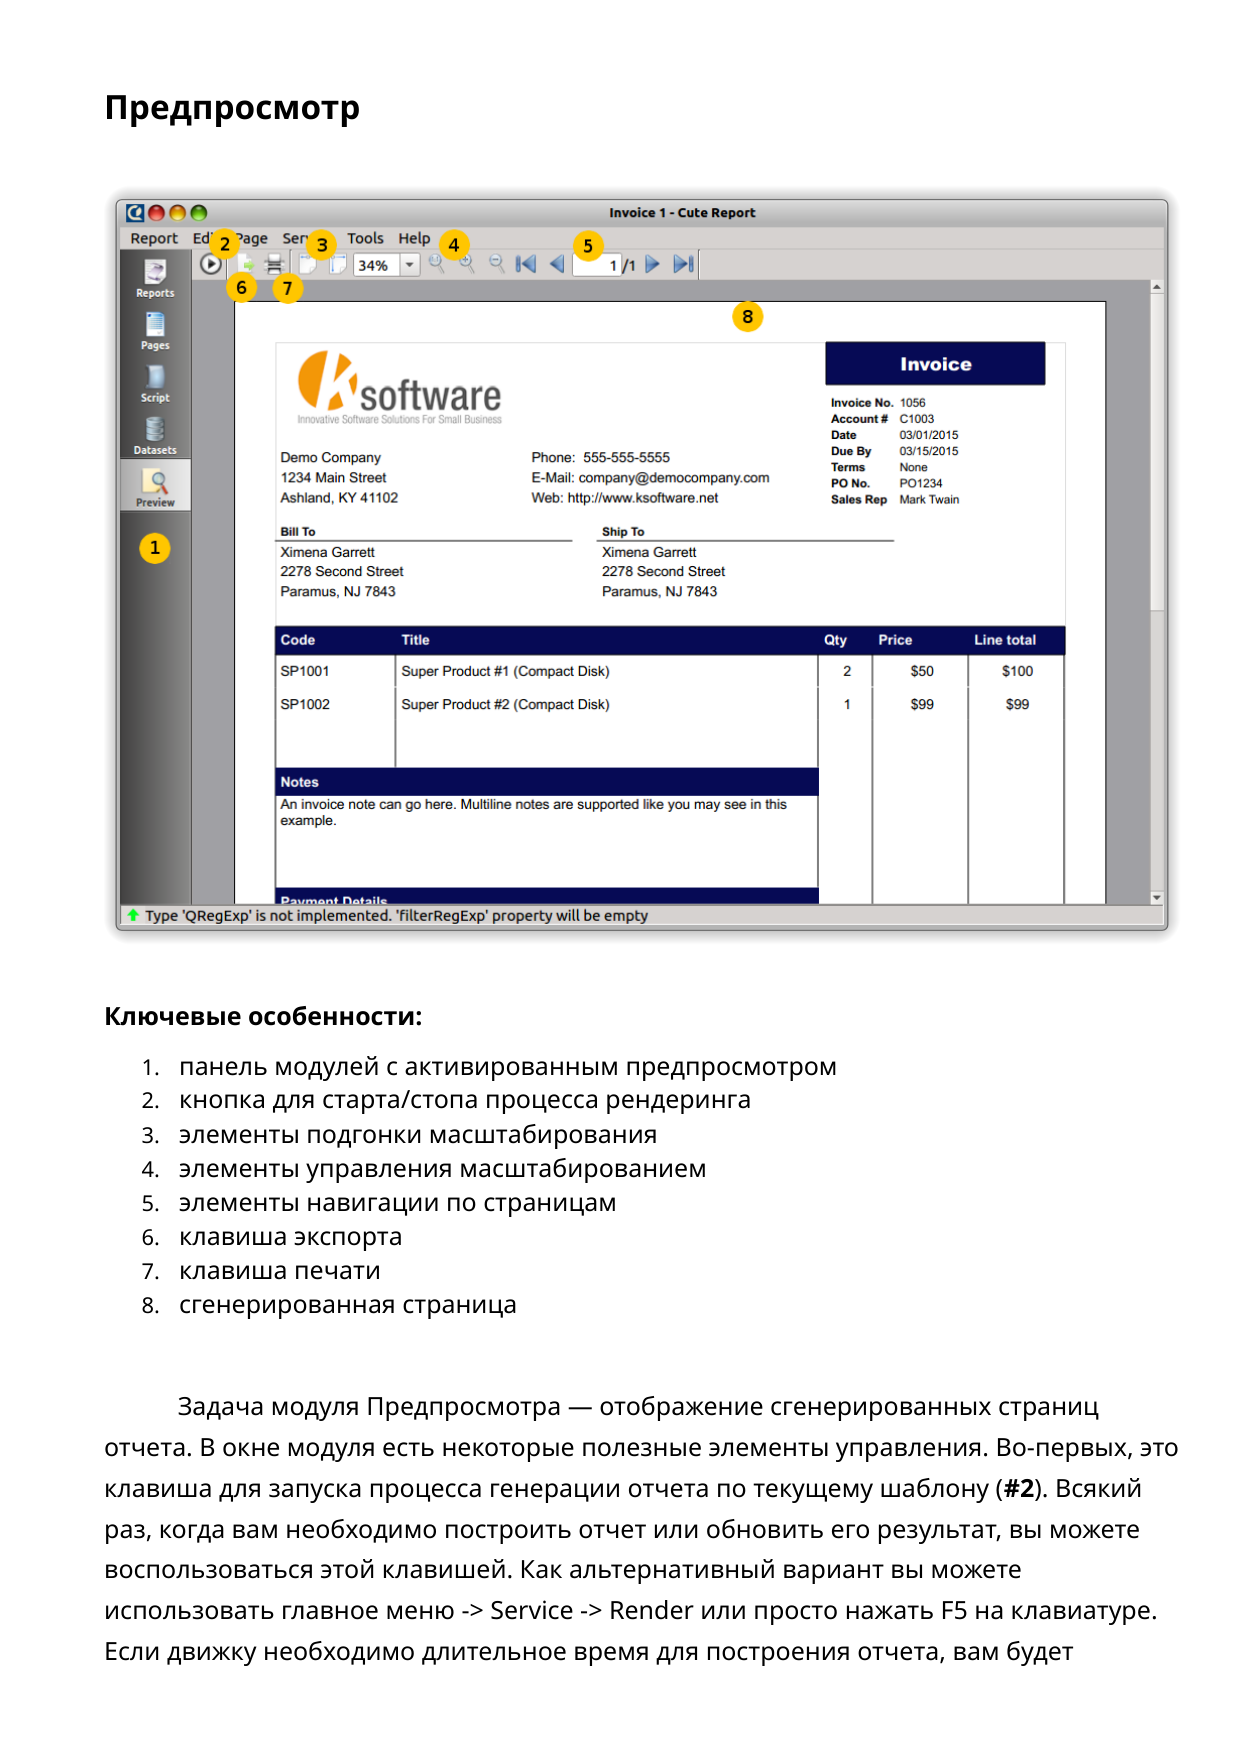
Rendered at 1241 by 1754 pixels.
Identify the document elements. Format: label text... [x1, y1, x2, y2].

text Ключевые особенности: [104, 999, 1181, 1033]
list элементы управления масштабированием [141, 1150, 1181, 1184]
list панель модулей с активированным предпросмотром [141, 1048, 1181, 1082]
list сгенерированная страница [141, 1287, 1181, 1321]
subtitle Предпросмотр [104, 83, 1181, 129]
list кнопка для старта/стопа процесса рендеринга [141, 1082, 1181, 1116]
list элементы подгонки масштабирования [141, 1116, 1181, 1150]
picture [103, 185, 1181, 945]
list клавиша печати [141, 1252, 1181, 1287]
list элементы навигации по страницам [141, 1184, 1181, 1218]
list клавиша экспорта [141, 1218, 1181, 1252]
text Задача модуля Предпросмотра — отображение сгенерированных страниц отчета. В окне модуля есть некоторые полезные элементы управления. Во-первых, это клавиша для запуска процесса генерации отчета по текущему шаблону (#2). Всякий раз, когда вам необходимо построить отчет или обновить его результат, вы можете воспользоваться этой клавишей. Как альтернативный вариант вы можете использовать главное меню -> Service -> Render или просто нажать F5 на клавиатуре. Если движку необходимо длительное время для построения отчета, вам будет [104, 1389, 1181, 1668]
